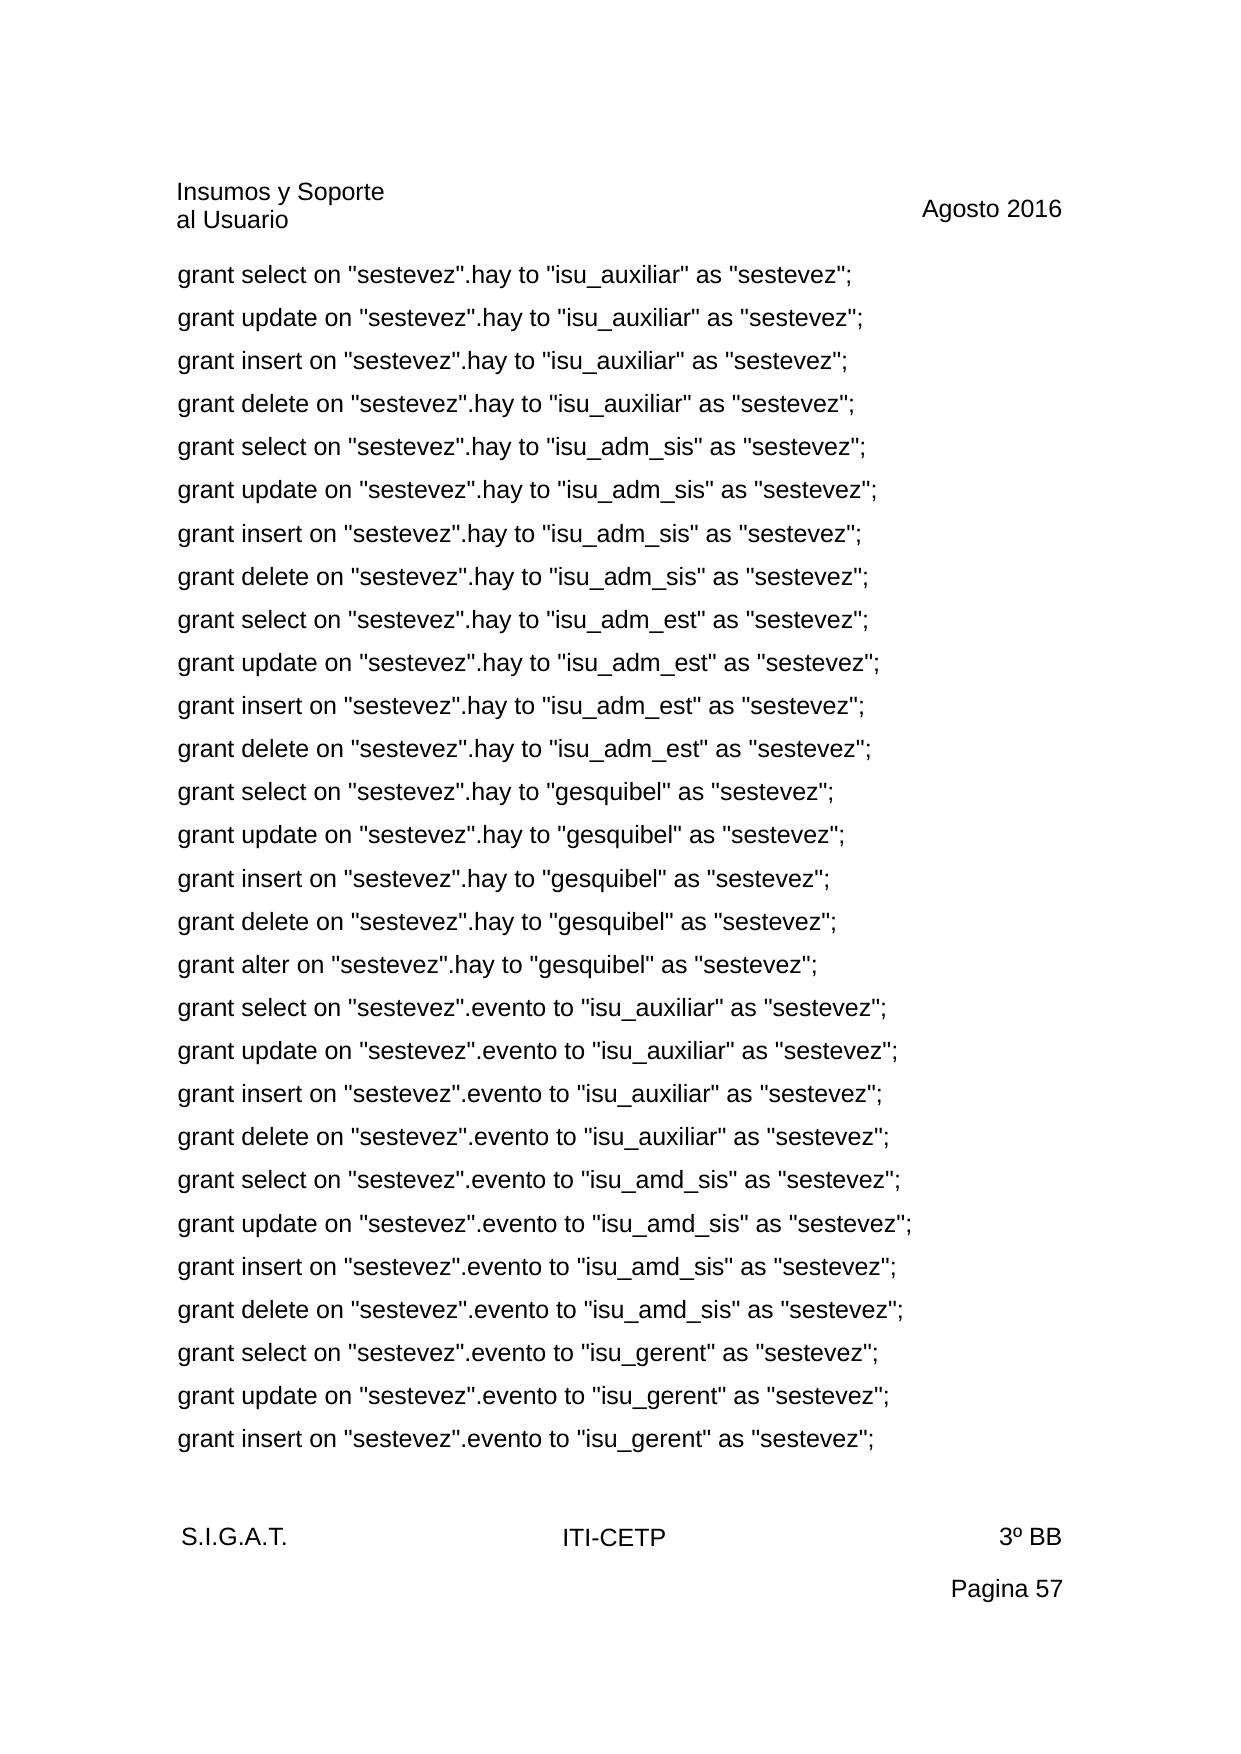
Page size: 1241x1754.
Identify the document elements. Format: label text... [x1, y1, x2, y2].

text grant select on "sestevez".hay to "isu_auxiliar" as "sestevez"; grant update on "sestevez".hay to "isu_auxiliar" as "sestevez"; grant insert on "sestevez".hay to "isu_auxiliar" as "sestevez"; grant delete on "sestevez".hay to "isu_auxiliar" as "sestevez"; grant select on "sestevez".hay to "isu_adm_sis" as "sestevez"; grant update on "sestevez".hay to "isu_adm_sis" as "sestevez"; grant insert on "sestevez".hay to "isu_adm_sis" as "sestevez"; grant delete on "sestevez".hay to "isu_adm_sis" as "sestevez"; grant select on "sestevez".hay to "isu_adm_est" as "sestevez"; grant update on "sestevez".hay to "isu_adm_est" as "sestevez"; grant insert on "sestevez".hay to "isu_adm_est" as "sestevez"; grant delete on "sestevez".hay to "isu_adm_est" as "sestevez"; grant select on "sestevez".hay to "gesquibel" as "sestevez"; grant update on "sestevez".hay to "gesquibel" as "sestevez"; grant insert on "sestevez".hay to "gesquibel" as "sestevez"; grant delete on "sestevez".hay to "gesquibel" as "sestevez"; grant alter on "sestevez".hay to "gesquibel" as "sestevez"; grant select on "sestevez".evento to "isu_auxiliar" as "sestevez"; grant update on "sestevez".evento to "isu_auxiliar" as "sestevez"; grant insert on "sestevez".evento to "isu_auxiliar" as "sestevez"; grant delete on "sestevez".evento to "isu_auxiliar" as "sestevez"; grant select on "sestevez".evento to "isu_amd_sis" as "sestevez"; grant update on "sestevez".evento to "isu_amd_sis" as "sestevez"; grant insert on "sestevez".evento to "isu_amd_sis" as "sestevez"; grant delete on "sestevez".evento to "isu_amd_sis" as "sestevez"; grant select on "sestevez".evento to "isu_gerent" as "sestevez"; grant update on "sestevez".evento to "isu_gerent" as "sestevez"; grant insert on "sestevez".evento to "isu_gerent" as "sestevez"; [177, 260, 1063, 1453]
